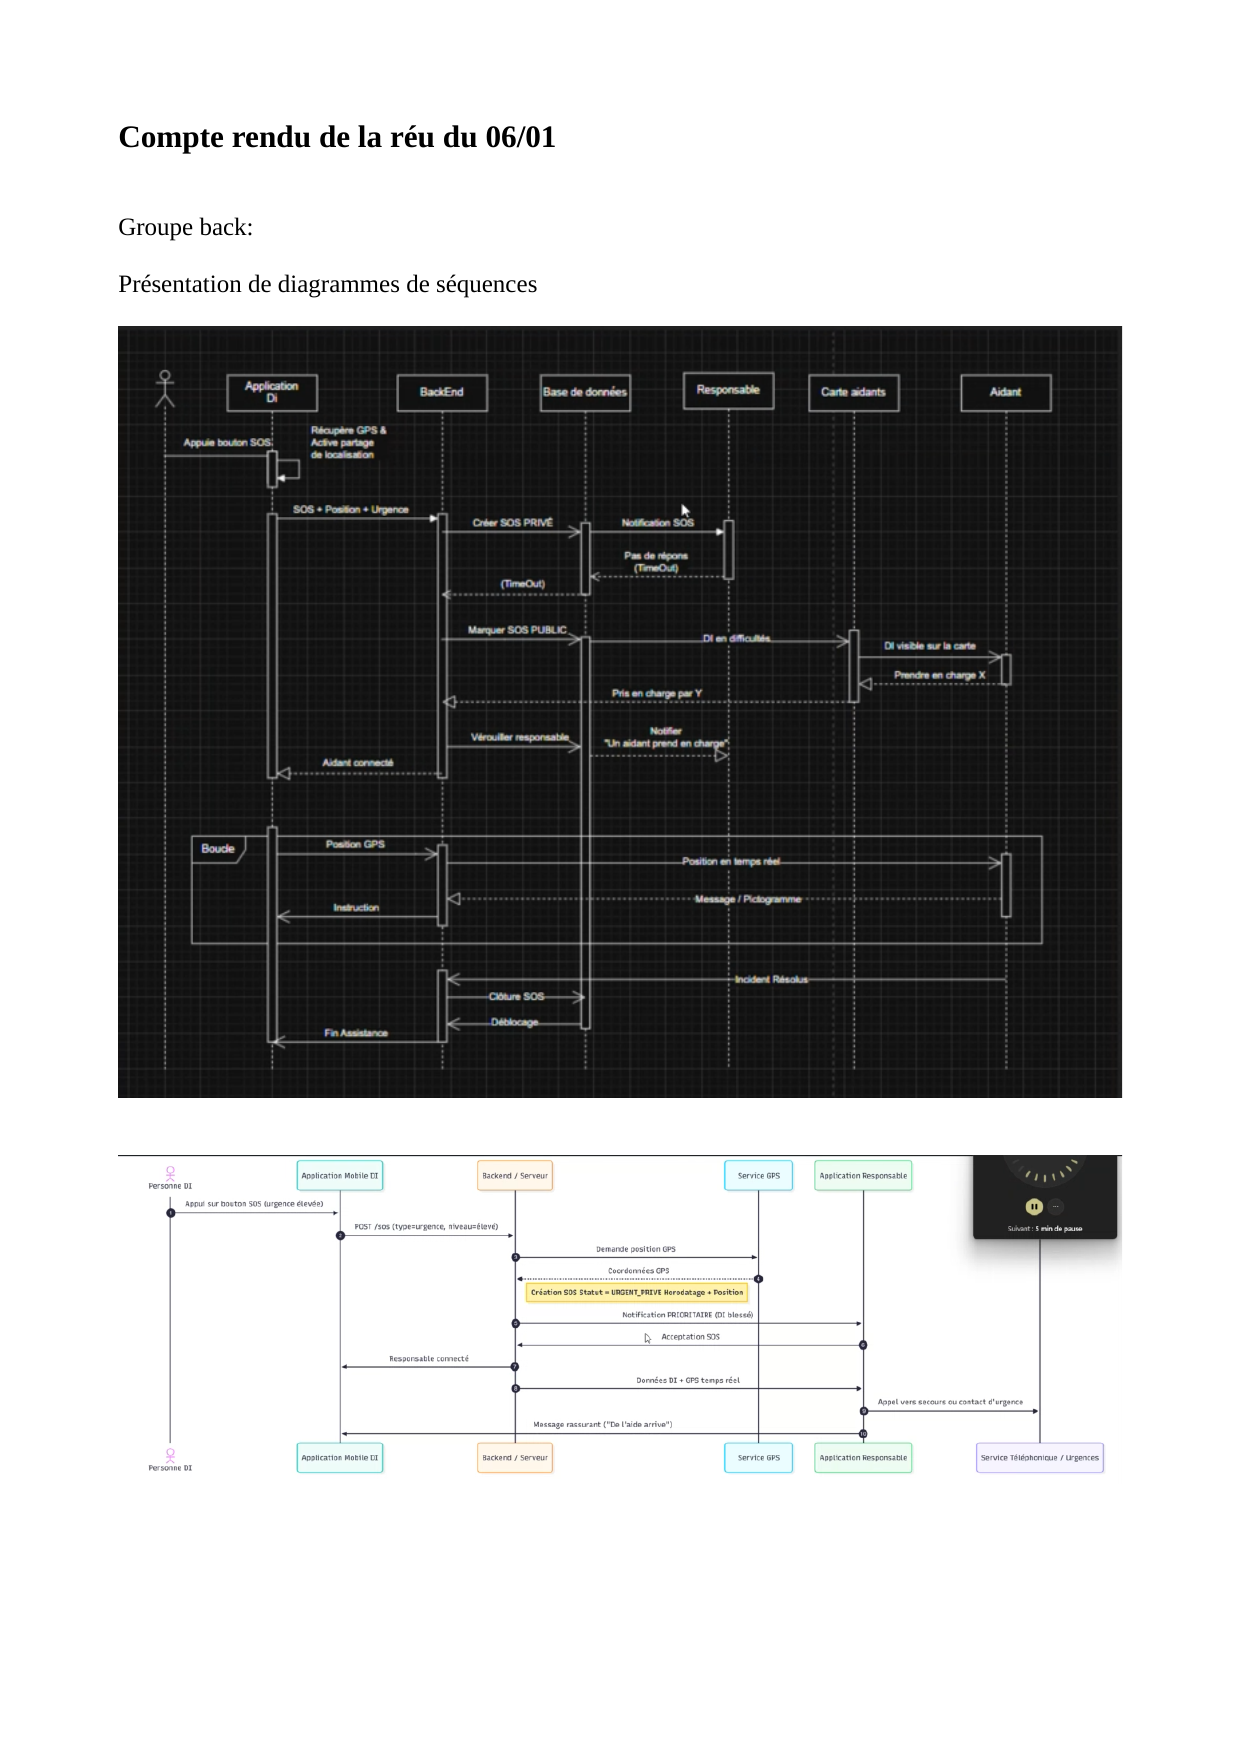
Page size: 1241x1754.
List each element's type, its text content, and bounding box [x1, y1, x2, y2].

text Présentation de diagrammes de séquences [118, 269, 1122, 298]
text Compte rendu de la réu du 06/01 [118, 118, 1122, 154]
text Groupe back: [118, 212, 1122, 240]
picture [118, 1155, 1123, 1484]
picture [118, 326, 1123, 1098]
